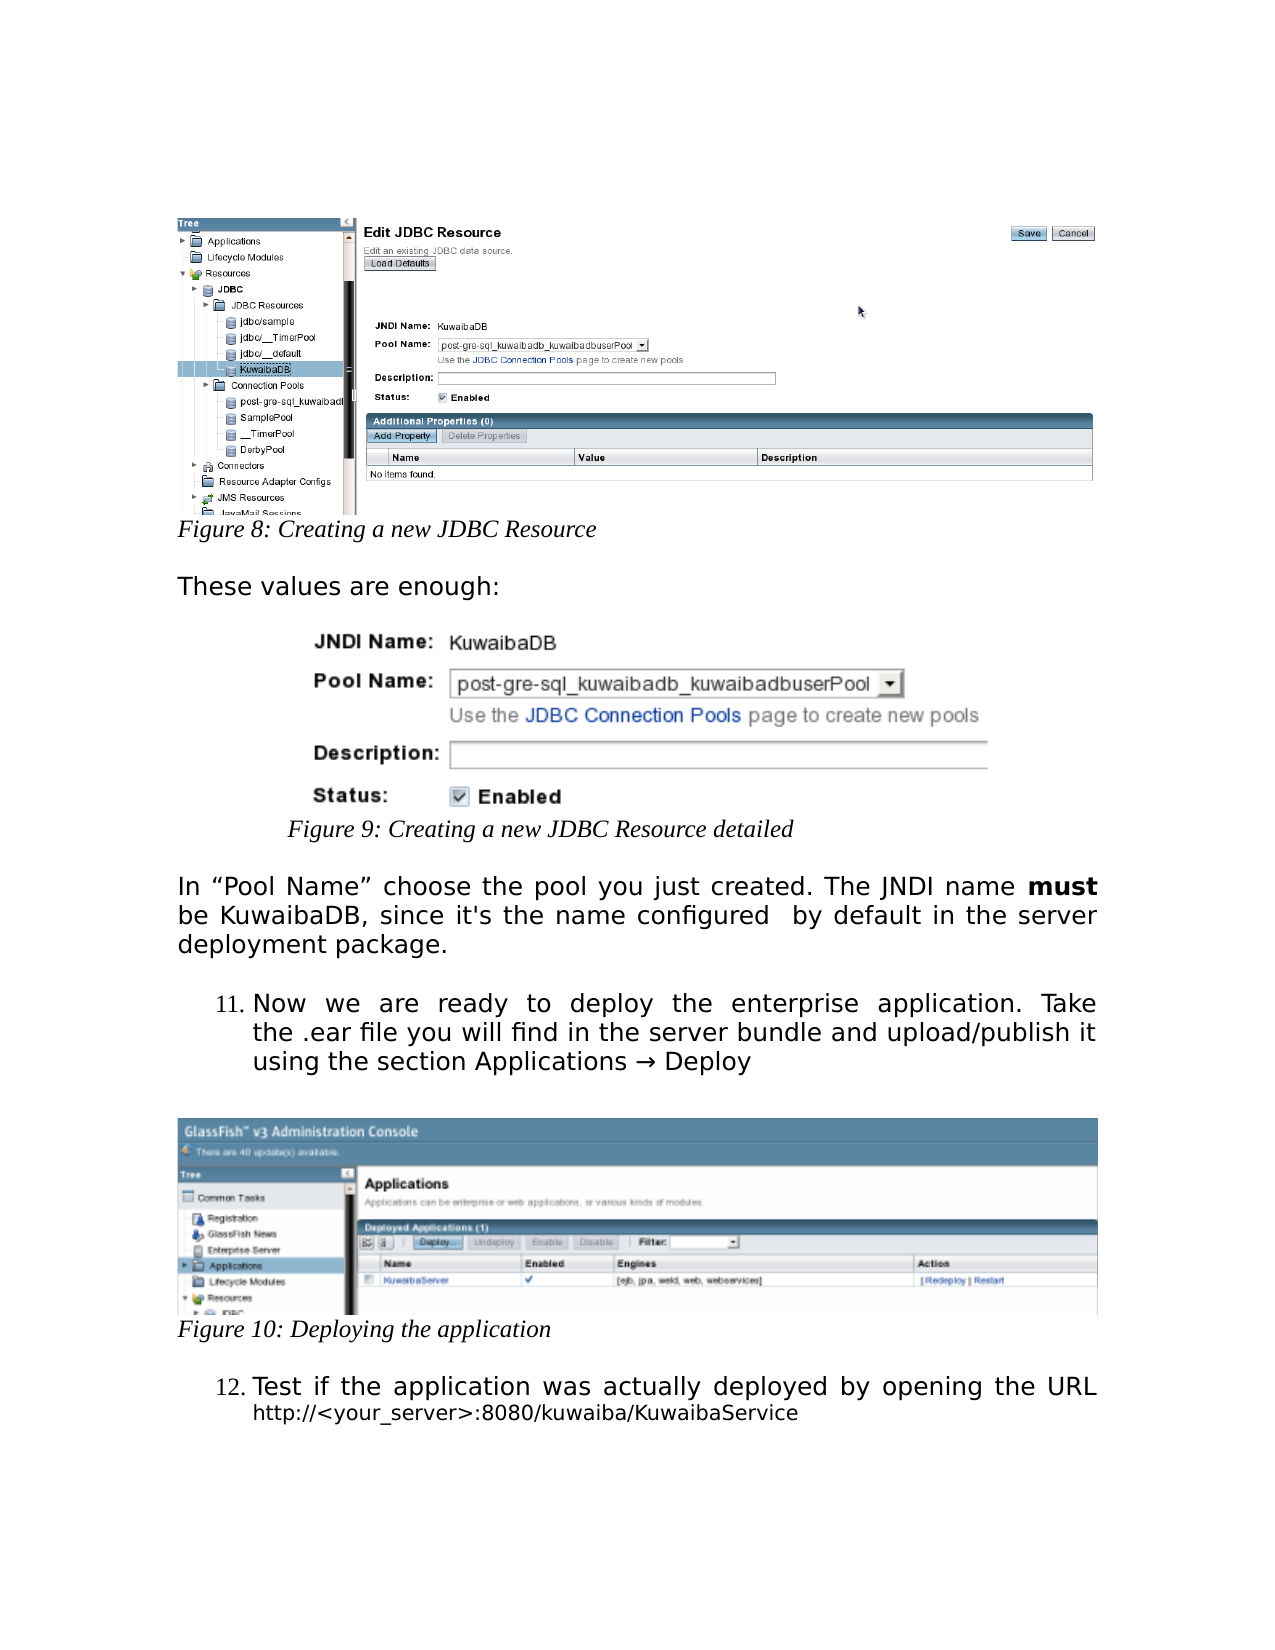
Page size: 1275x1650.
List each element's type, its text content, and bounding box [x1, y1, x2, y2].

text Figure 9: Creating a new JDBC Resource detailed [287, 815, 987, 843]
picture [287, 614, 988, 815]
text In “Pool Name” choose the pool you just created. The JNDI name must be KuwaibaDB, since it's the name configured by default in the server deployment package. [177, 872, 1098, 959]
picture [177, 218, 1098, 515]
text Figure 8: Creating a new JDBC Resource [177, 515, 1098, 543]
list Now we are ready to deploy the enterprise application. Take the .ear file you will find in the server bundle and upload/publish it using the section Applications → Deploy [215, 989, 1098, 1076]
list Test if the application was actually deployed by opening the URL http://<your_server>:8080/kuwaiba/KuwaibaService [215, 1372, 1098, 1426]
picture [177, 1118, 1098, 1315]
text Figure 10: Deploying the application [177, 1315, 1098, 1343]
text These values are enough: [177, 572, 1098, 602]
